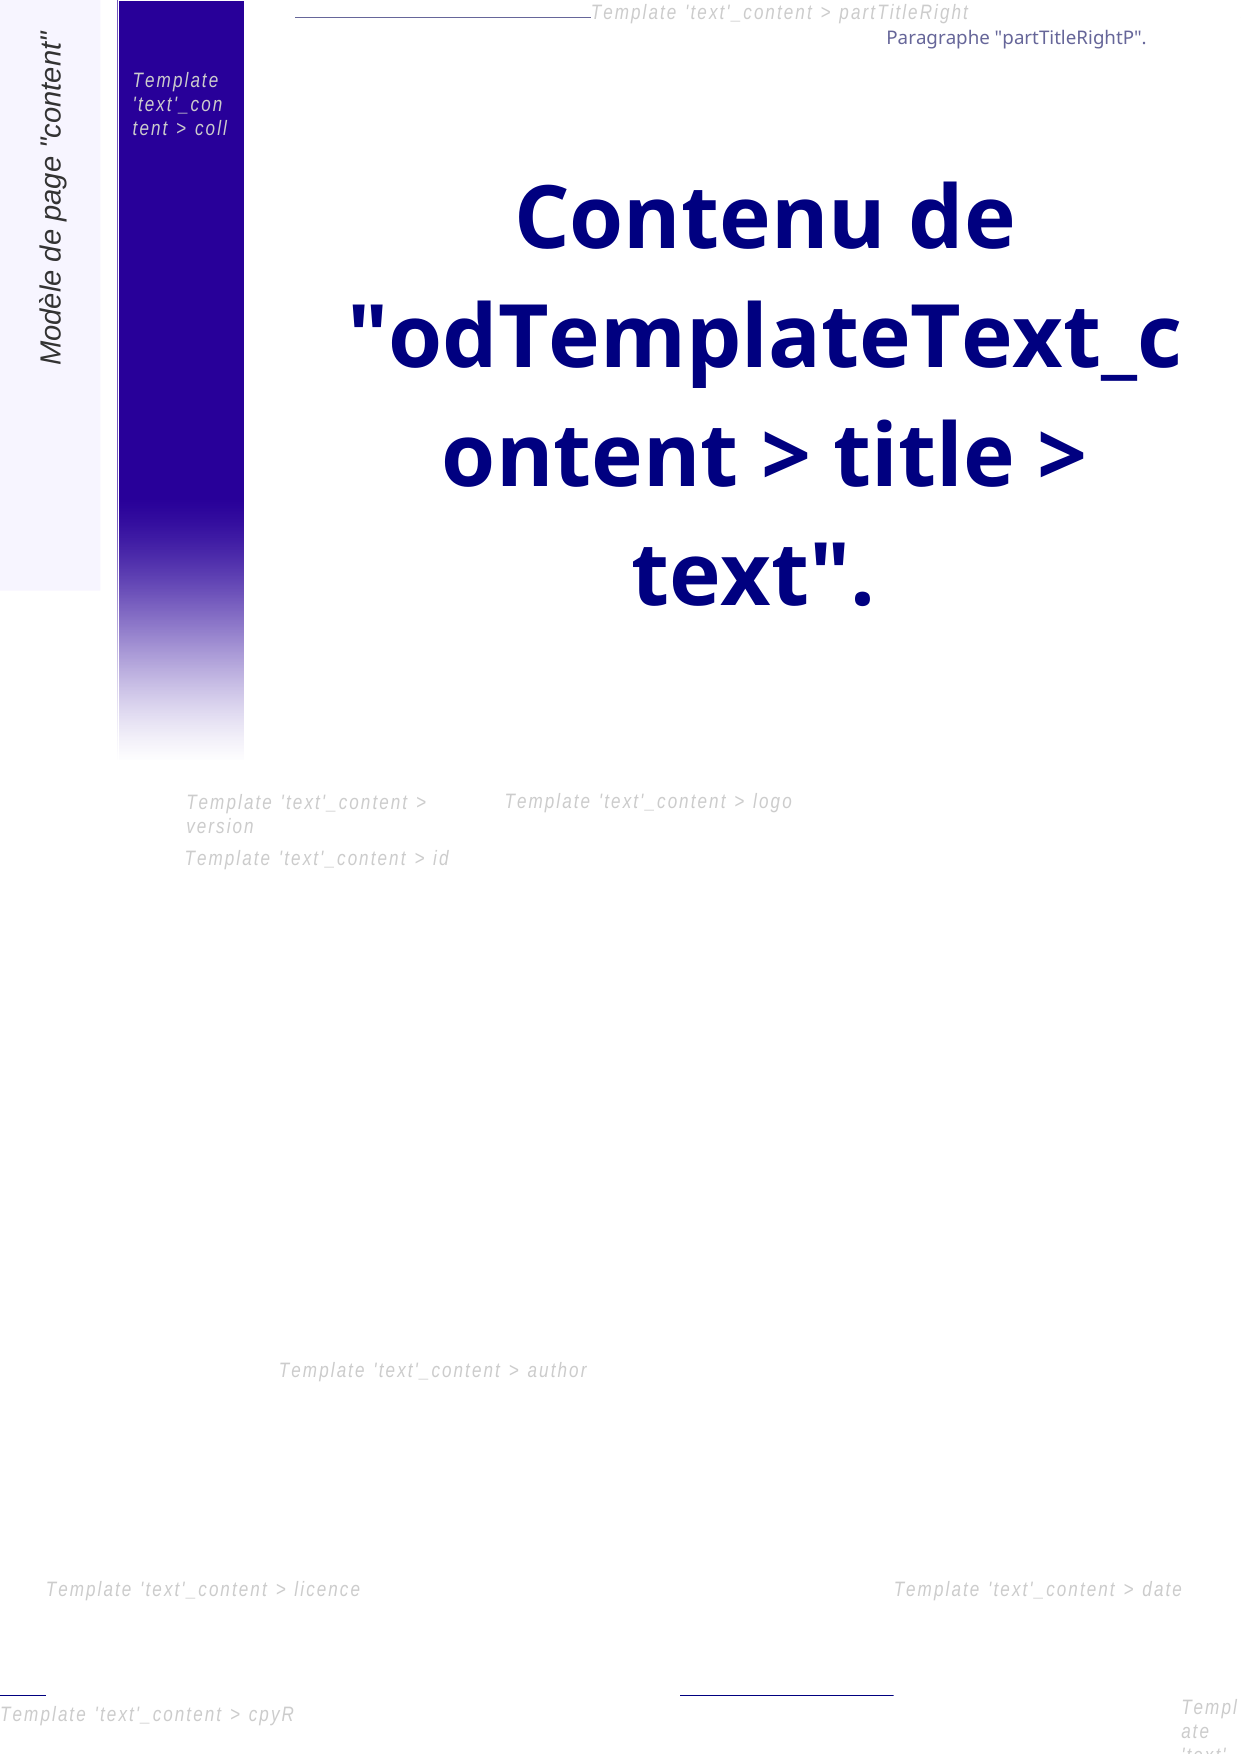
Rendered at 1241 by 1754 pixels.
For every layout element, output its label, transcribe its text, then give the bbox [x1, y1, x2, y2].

picture [119, 1, 244, 760]
text Template 'text'_content > date [893, 1577, 1189, 1601]
text Template 'text'_content > logo [504, 789, 1161, 813]
title Contenu de "odTemplateText_content > title > text". [327, 155, 1202, 631]
text Template 'text'_content > licence [46, 1577, 680, 1601]
title Modèle de page "content" [0, 29, 100, 366]
text Template 'text'_content > author [279, 1358, 962, 1382]
text Template 'text'_content > id [184, 846, 479, 869]
text Template 'text'_content > coll [132, 68, 229, 140]
text Template 'text'_content > version [186, 789, 481, 836]
